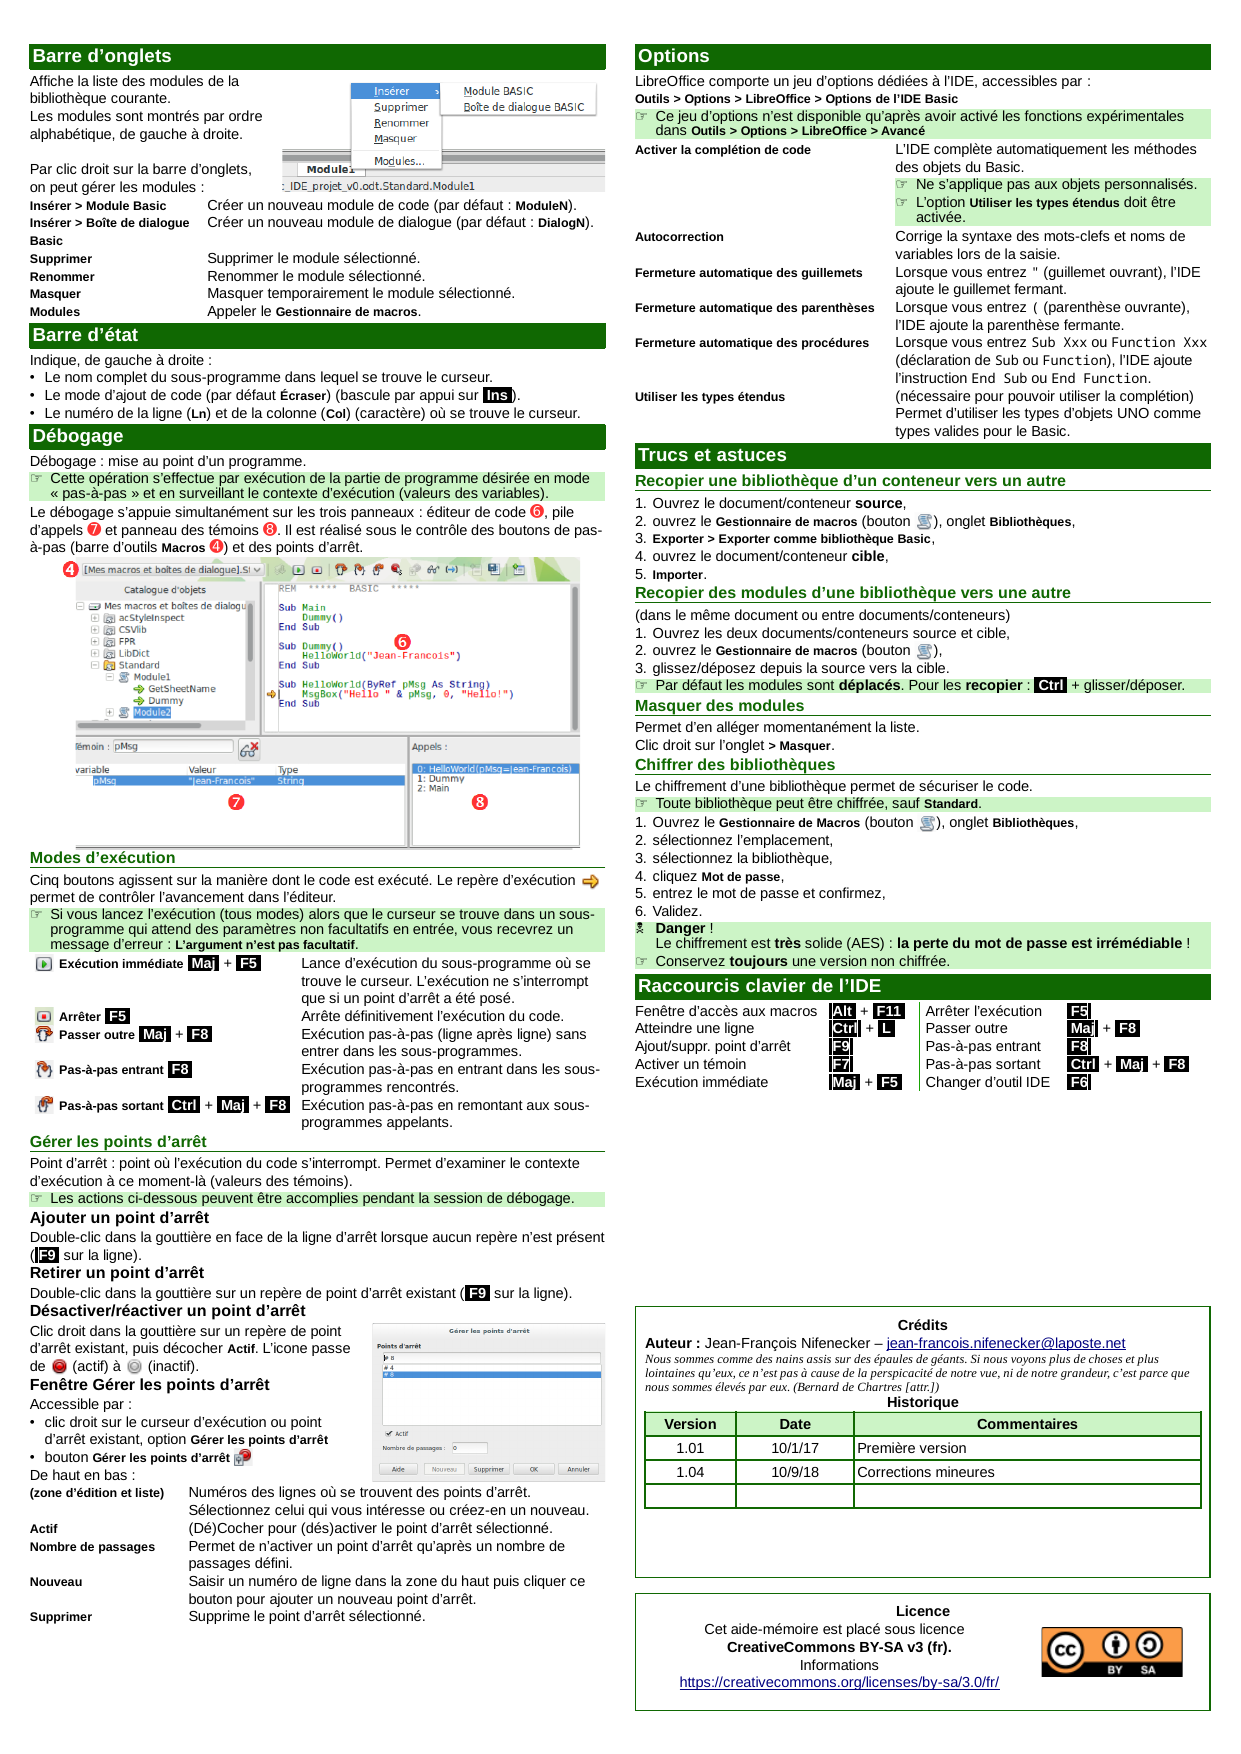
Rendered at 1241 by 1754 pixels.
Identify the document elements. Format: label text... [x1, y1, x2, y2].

table_cell [30, 1007, 34, 1025]
picture [580, 870, 600, 893]
table_cell Pas-à-pas sortant Ctrl + Maj + F8 [59, 1096, 301, 1131]
subtitle Fenêtre Gérer les points d’arrêt [29, 1377, 372, 1393]
picture [1041, 1627, 1183, 1677]
table_cell [646, 1485, 735, 1507]
table_cell Saisir un numéro de ligne dans la zone du haut puis cliquer ce bouton pour ajouter un nouveau point d’arrêt. [188, 1572, 605, 1608]
text Cinq boutons agissent sur la manière dont le code est exécuté. Le repère d’exécution permet de contrôler l’avancement dans l’éditeur. [29, 871, 605, 906]
table_cell [737, 1485, 853, 1507]
text Indique, de gauche à droite : [29, 351, 605, 368]
table_header Exécution immédiate Maj + F5 [59, 954, 301, 1007]
list Exporter > Exporter comme bibliothèque Basic, [635, 529, 1211, 547]
text ☞ Conservez toujours une version non chiffrée. [635, 955, 1211, 969]
table_cell Pas-à-pas entrant F8 [59, 1060, 301, 1096]
table_cell [54, 1007, 59, 1025]
subtitle Retirer un point d’arrêt [29, 1266, 605, 1282]
picture [917, 813, 937, 832]
table_header Lance d’exécution du sous-programme où se trouve le curseur. L’exécution ne s’interrompt que si un point d’arrêt a été posé. [301, 954, 605, 1007]
table_cell Ctrl + L [861, 1020, 878, 1037]
table_cell Masquer [30, 285, 207, 302]
table_cell Exécution pas-à-pas en entrant dans les sous-programmes rencontrés. [301, 1060, 605, 1096]
subtitle Désactiver/réactiver un point d’arrêt [29, 1303, 605, 1320]
text Débogage : mise au point d’un programme. [29, 452, 605, 470]
table_cell 1.01 [646, 1437, 735, 1459]
table_cell [855, 1485, 1200, 1507]
picture [372, 1323, 606, 1482]
picture [54, 556, 581, 850]
text Nous sommes comme des nains assis sur des épaules de géants. Si nous voyons plus de choses et plus lointaines qu’eux, ce n’est pas à cause de la perspicacité de notre vue, ni de notre grandeur, c’est parce que nous sommes élevés par eux. (Bernard de Chartres [attr.]) [645, 1352, 1201, 1394]
text ☞ Si vous lancez l’exécution (tous modes) alors que le curseur se trouve dans un sous-programme qui attend des paramètres non facultatifs en entrée, vous recevrez un message d’erreur : L’argument n’est pas facultatif. [29, 908, 605, 952]
table_cell Fermeture automatique des procédures [635, 334, 895, 387]
picture [34, 954, 54, 972]
text Clic droit dans la gouttière sur un repère de point d’arrêt existant, puis décocher Actif. L’icone passe de (actif) à (inactif). [29, 1322, 605, 1375]
table_cell Pas-à-pas sortant [920, 1055, 1067, 1073]
table_cell Supprime le point d’arrêt sélectionné. [188, 1608, 605, 1625]
table_header Activer la complétion de code [635, 141, 895, 227]
table_header L’IDE complète automatiquement les méthodes des objets du Basic. ☞ Ne s’applique pas aux objets personnalisés. ☞ L’option Utiliser les types étendus doit être activée. [895, 141, 1211, 178]
table_cell Appeler le Gestionnaire de macros. [207, 302, 605, 320]
table_cell Maj + F8 [1140, 1020, 1211, 1037]
table_cell Corrections mineures [855, 1461, 1200, 1483]
picture [34, 1096, 54, 1114]
table_header Créer un nouveau module de code (par défaut : ModuleN). [207, 196, 605, 214]
table_cell Passer outre Maj + F8 [59, 1025, 301, 1060]
list sélectionnez la bibliothèque, [635, 849, 1211, 867]
table_cell Créer un nouveau module de dialogue (par défaut : DialogN). [207, 214, 605, 249]
table_cell [30, 1060, 59, 1096]
subtitle Barre d’état [31, 324, 605, 348]
subtitle Gérer les points d’arrêt [29, 1133, 605, 1152]
list glissez/déposez depuis la source vers la cible. [635, 659, 1211, 677]
title Licence [645, 1603, 1201, 1620]
table_cell Maj + F5 [829, 1073, 919, 1091]
table_cell Modules [30, 302, 207, 320]
picture [282, 71, 606, 192]
table_cell Actif [30, 1519, 188, 1537]
list cliquez Mot de passe, [635, 867, 1211, 884]
table_cell (Dé)Cocher pour (dés)activer le point d’arrêt sélectionné. [188, 1519, 605, 1537]
table_header Arrêter l’exécution [920, 1002, 1067, 1020]
table_cell Passer outre [920, 1020, 1067, 1037]
table_cell Permet de n’activer un point d’arrêt qu’après un nombre de passages défini. [188, 1537, 605, 1572]
table_cell 1.04 [646, 1461, 735, 1483]
table_cell F7 [829, 1055, 919, 1073]
table_header Fenêtre d’accès aux macros [635, 1002, 828, 1020]
text Clic droit sur l’onglet > Masquer. [635, 736, 1211, 754]
list Validez. [635, 902, 1211, 920]
picture [914, 512, 934, 530]
subtitle Recopier des modules d’une bibliothèque vers une autre [635, 584, 1211, 602]
table_cell Renommer [30, 267, 207, 284]
table_cell F9 [853, 1038, 919, 1055]
text Affiche la liste des modules de la bibliothèque courante. Les modules sont montrés par ordre alphabétique, de gauche à droite. Par clic droit sur la barre d’onglets, on peut gérer les modules : [29, 72, 605, 196]
list clic droit sur le curseur d’exécution ou point d’arrêt existant, option Gérer les points d’arrêt [29, 1413, 372, 1448]
subtitle Raccourcis clavier de l’IDE [636, 975, 1210, 999]
subtitle Débogage [31, 426, 605, 449]
text  Danger ! Le chiffrement est très solide (AES) : la perte du mot de passe est irrémédiable ! [635, 922, 1211, 951]
table_cell 01/10/2017 [737, 1437, 853, 1459]
list Ouvrez le document/conteneur source, [635, 494, 1211, 512]
list ouvrez le document/conteneur cible, [635, 547, 1211, 565]
table_header Version [646, 1413, 735, 1435]
table_cell Pas-à-pas entrant [920, 1038, 1067, 1055]
text Le chiffrement d’une bibliothèque permet de sécuriser le code. [635, 778, 1211, 795]
table_cell Lorsque vous entrez Sub Xxx ou Function Xxx (déclaration de Sub ou Function), l’IDE ajoute l’instruction End Sub ou End Function. [895, 334, 1211, 387]
title Historique [645, 1394, 1201, 1411]
table_cell Changer d’outil IDE [920, 1073, 1067, 1091]
table_cell Fermeture automatique des guillemets [635, 263, 895, 298]
list ), onglet Bibliothèques, [937, 814, 1211, 831]
list Importer. [635, 565, 1211, 583]
table_cell F6 [1067, 1073, 1211, 1091]
table_header Alt + F11 [829, 1002, 919, 1020]
table_cell Masquer temporairement le module sélectionné. [207, 285, 605, 302]
table_cell Supprimer le module sélectionné. [207, 249, 605, 267]
table_cell Exécution pas-à-pas en remontant aux sous-programmes appelants. [301, 1096, 605, 1131]
table_cell Atteindre une ligne [635, 1020, 828, 1037]
table_cell Arrêter F5 [59, 1007, 301, 1025]
table_cell Exécution pas-à-pas (ligne après ligne) sans entrer dans les sous-programmes. [301, 1025, 605, 1060]
subtitle Recopier une bibliothèque d’un conteneur vers un autre [635, 472, 1211, 490]
table_cell [30, 1025, 59, 1060]
table_cell Corrige la syntaxe des mots-clefs et noms de variables lors de la saisie. [895, 228, 1211, 263]
subtitle Barre d’onglets [31, 45, 605, 69]
table_cell Lorsque vous entrez " (guillemet ouvrant), l’IDE ajoute le guillemet fermant. [895, 263, 1211, 298]
table_cell 09/10/2018 [737, 1461, 853, 1483]
text Point d’arrêt : point où l’exécution du code s’interrompt. Permet d’examiner le contexte d’exécution à ce moment-là (valeurs des témoins). [29, 1155, 605, 1190]
table_header Date [737, 1413, 853, 1435]
table_header [30, 954, 59, 1007]
list ), onglet Bibliothèques, [934, 512, 1211, 529]
table_cell Fermeture automatique des parenthèses [635, 298, 895, 334]
text ☞ Toute bibliothèque peut être chiffrée, sauf Standard. [635, 797, 1211, 812]
table_cell Activer un témoin [635, 1055, 828, 1073]
table_cell Première version [855, 1437, 1200, 1459]
table_cell Ctrl + L [895, 1020, 919, 1037]
subtitle Modes d’exécution [29, 558, 605, 868]
table_header Commentaires [855, 1413, 1200, 1435]
table_cell Ctrl + Maj + F8 [1067, 1055, 1211, 1073]
list Le numéro de la ligne (Ln) et de la colonne (Col) (caractère) où se trouve le curseur. [29, 404, 605, 422]
table_cell Arrête définitivement l’exécution du code. [301, 1007, 605, 1025]
picture [124, 1357, 144, 1376]
list Le mode d’ajout de code (par défaut Écraser) (bascule par appui sur Ins ). [29, 386, 605, 404]
table_header Insérer > Module Basic [30, 196, 207, 214]
text Permet d’en alléger momentanément la liste. [635, 719, 1211, 736]
table_cell (nécessaire pour pouvoir utiliser la complétion) Permet d’utiliser les types d’objets UNO comme types valides pour le Basic. [895, 387, 1211, 440]
table_cell Exécution immédiate [635, 1073, 828, 1091]
text ☞ Par défaut les modules sont déplacés. Pour les recopier : Ctrl + glisser/déposer. [635, 679, 1034, 693]
table_cell Supprimer [30, 249, 207, 267]
picture [34, 1007, 54, 1043]
subtitle Masquer des modules [635, 697, 1211, 715]
subtitle Trucs et astuces [636, 444, 1210, 468]
table_cell Ajout/suppr. point d’arrêt [635, 1038, 828, 1055]
table_cell Lorsque vous entrez ( (parenthèse ouvrante), l’IDE ajoute la parenthèse fermante. [895, 298, 1211, 334]
picture [233, 1448, 253, 1466]
subtitle Options [636, 45, 1210, 69]
list ouvrez le Gestionnaire de macros (bouton ), [934, 642, 1211, 659]
subtitle Ajouter un point d’arrêt [29, 1210, 605, 1227]
list ouvrez le Gestionnaire de macros (bouton [635, 512, 914, 529]
table_header Cet aide-mémoire est placé sous licence CreativeCommons BY-SA v3 (fr). Informations https://creativecommons.org/licenses/by-sa/3.0/fr/ [645, 1620, 1034, 1691]
text (dans le même document ou entre documents/conteneurs) [635, 606, 1211, 624]
table_cell F8 [1091, 1038, 1211, 1055]
table_cell [30, 1096, 59, 1131]
text LibreOffice comporte un jeu d’options dédiées à l’IDE, accessibles par : [635, 72, 1211, 90]
subtitle Chiffrer des bibliothèques [635, 756, 1211, 774]
text Double-clic dans la gouttière sur un repère de point d’arrêt existant ( F9 sur la ligne). [29, 1284, 605, 1302]
table_header [1034, 1620, 1187, 1691]
table_cell Supprimer [30, 1608, 188, 1625]
list sélectionnez l’emplacement, [635, 831, 1211, 849]
text Auteur : Jean-François Nifenecker – jean-francois.nifenecker@laposte.net [645, 1334, 1201, 1352]
list bouton Gérer les points d’arrêt [29, 1448, 233, 1466]
list Ouvrez le Gestionnaire de Macros (bouton [635, 814, 917, 831]
text ☞ Par défaut les modules sont déplacés. Pour les recopier : Ctrl + glisser/déposer. [1067, 679, 1211, 693]
table_cell Nouveau [30, 1572, 188, 1608]
table_cell Insérer > Boîte de dialogue Basic [30, 214, 207, 249]
table_cell Utiliser les types étendus [635, 387, 895, 440]
text Outils > Options > LibreOffice > Options de l’IDE Basic [635, 90, 1211, 107]
picture [49, 1357, 69, 1376]
title Crédits [645, 1316, 1201, 1334]
table_header (zone d’édition et liste) [30, 1484, 188, 1519]
text Le débogage s’appuie simultanément sur les trois panneaux : éditeur de code ➏, pile d’appels ➐ et panneau des témoins ➑. Il est réalisé sous le contrôle des boutons de pas-à-pas (barre d’outils Macros ➍) et des points d’arrêt. [29, 503, 605, 556]
list ouvrez le Gestionnaire de macros (bouton ), [635, 642, 914, 659]
table_cell Autocorrection [635, 228, 895, 263]
text De haut en bas : [29, 1466, 605, 1484]
table_cell Nombre de passages [30, 1537, 188, 1572]
list Le nom complet du sous-programme dans lequel se trouve le curseur. [29, 368, 605, 386]
table_header F5 [1067, 1002, 1211, 1020]
text ☞ Les actions ci-dessous peuvent être accomplies pendant la session de débogage. [29, 1192, 605, 1207]
picture [914, 641, 934, 660]
text ☞ Cette opération s’effectue par exécution de la partie de programme désirée en mode « pas-à-pas » et en surveillant le contexte d’exécution (valeurs des variables). [29, 472, 605, 501]
table_header Numéros des lignes où se trouvent des points d’arrêt. Sélectionnez celui qui vous intéresse ou créez-en un nouveau. [188, 1484, 605, 1519]
text ☞ Ce jeu d’options n’est disponible qu’après avoir activé les fonctions expérimentales dans Outils > Options > LibreOffice > Avancé [635, 109, 1211, 139]
list [253, 1448, 372, 1466]
text Double-clic dans la gouttière en face de la ligne d’arrêt lorsque aucun repère n’est présent ( F9 sur la ligne). [29, 1228, 605, 1264]
picture [34, 1060, 54, 1079]
list entrez le mot de passe et confirmez, [635, 884, 1211, 902]
table_cell Renommer le module sélectionné. [207, 267, 605, 284]
text Accessible par : [29, 1395, 372, 1413]
table_cell Maj + F8 [1098, 1020, 1115, 1037]
list Ouvrez les deux documents/conteneurs source et cible, [635, 624, 1211, 642]
